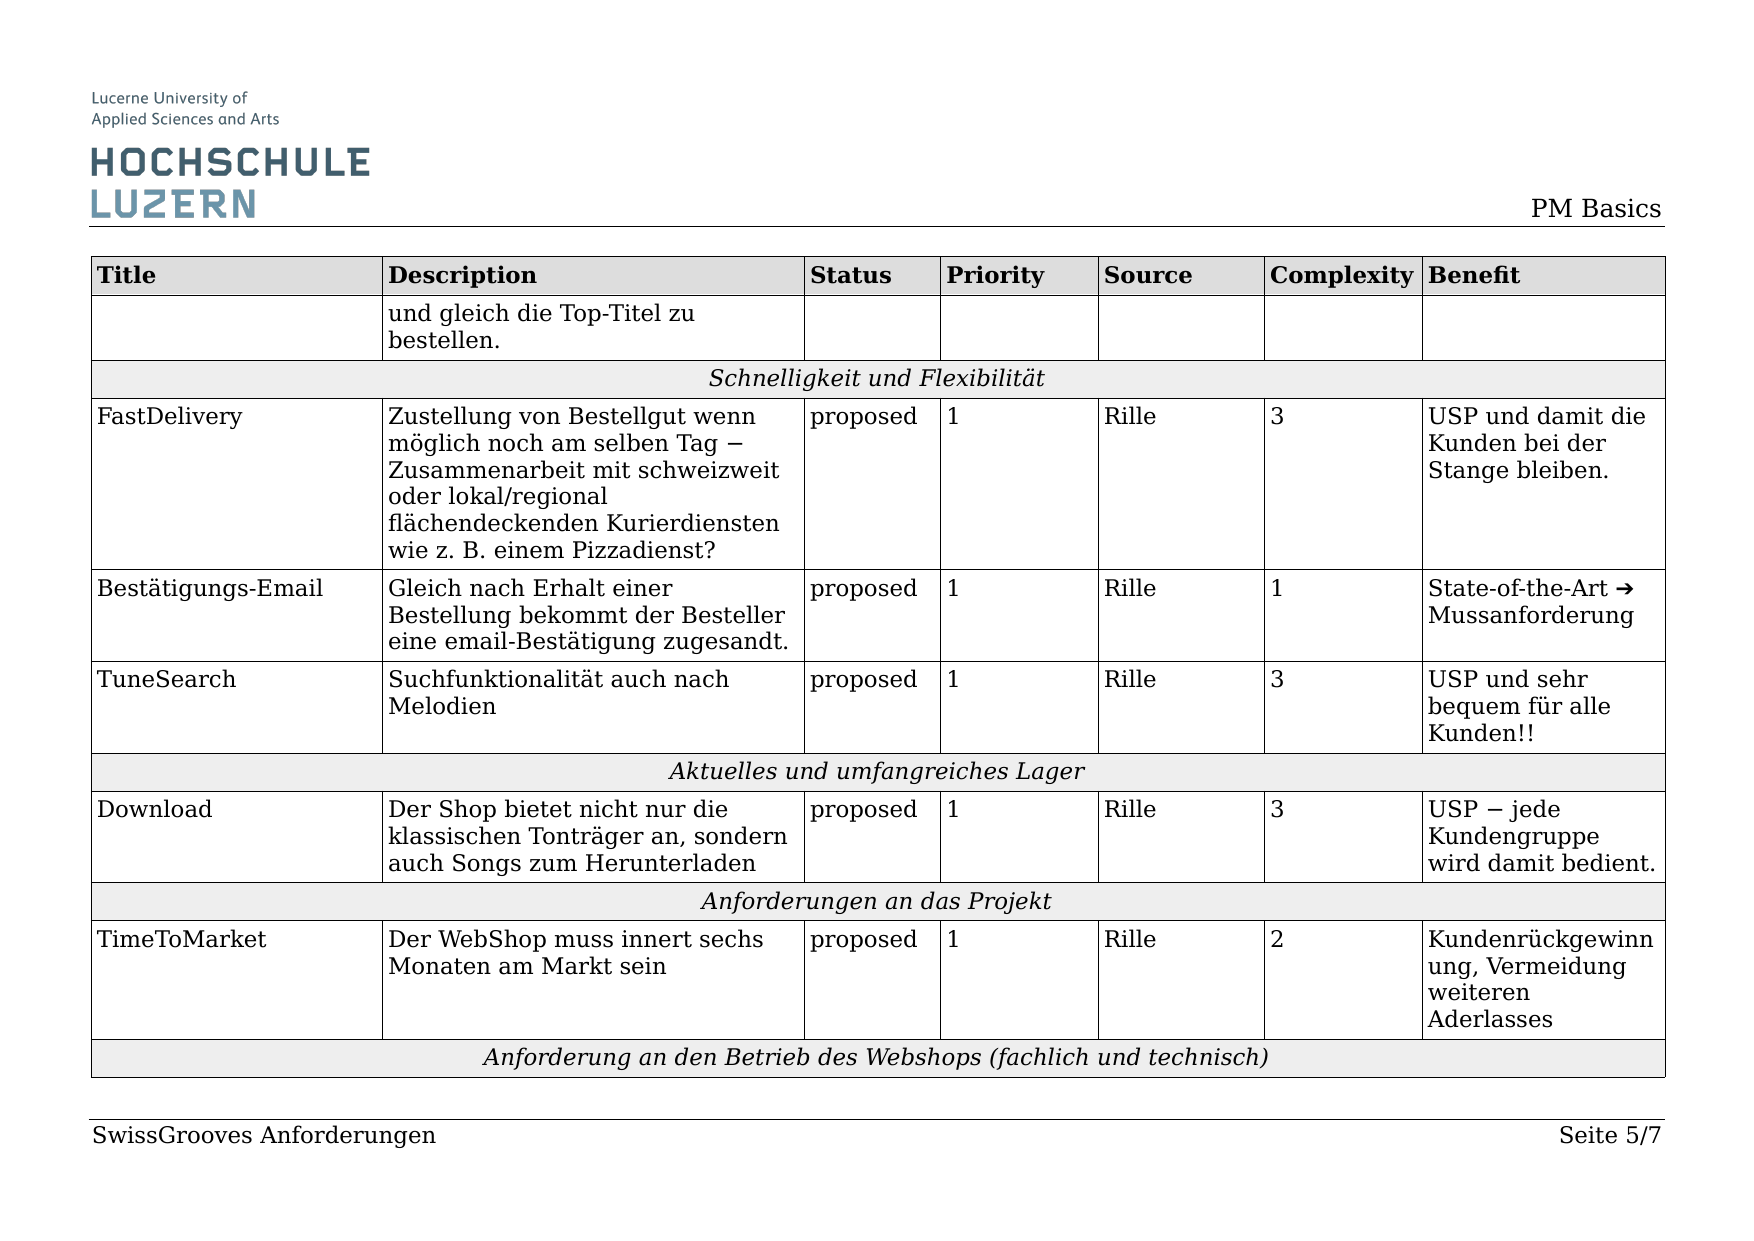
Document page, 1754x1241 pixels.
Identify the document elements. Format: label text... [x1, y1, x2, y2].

table_cell Download [92, 792, 382, 882]
table_cell [1423, 296, 1665, 359]
table_cell Anforderung an den Betrieb des Webshops (fachlich und technisch) [92, 1040, 1665, 1077]
table_cell proposed [805, 399, 940, 569]
table_cell FastDelivery [92, 399, 382, 569]
table_header Source [1099, 257, 1264, 294]
picture [91, 91, 370, 218]
table_cell Der Shop bietet nicht nur die klassischen Tonträger an, sondern auch Songs zum Herunterladen [383, 792, 804, 882]
table_header Status [805, 257, 940, 294]
table_cell 1 [941, 792, 1098, 882]
table_cell [92, 296, 382, 359]
table_cell [941, 296, 1098, 359]
table_cell 1 [941, 921, 1098, 1039]
table_cell proposed [805, 792, 940, 882]
table_cell 3 [1265, 662, 1422, 752]
table_header Title [92, 257, 382, 294]
table_cell Anforderungen an das Projekt [92, 883, 1665, 920]
table_cell USP und sehr bequem für alle Kunden!! [1423, 662, 1665, 752]
table_cell 3 [1265, 792, 1422, 882]
table_cell und gleich die Top-Titel zu bestellen. [383, 296, 804, 359]
table_cell Rille [1099, 792, 1264, 882]
table_cell Rille [1099, 662, 1264, 752]
table_header Complexity [1265, 257, 1422, 294]
table_cell TimeToMarket [92, 921, 382, 1039]
table_cell Rille [1099, 399, 1264, 569]
table_cell Rille [1099, 570, 1264, 661]
table_cell 1 [941, 662, 1098, 752]
table_header Description [383, 257, 804, 294]
table_cell 2 [1265, 921, 1422, 1039]
table_cell Kundenrückgewinnung, Vermeidung weiteren Aderlasses [1423, 921, 1665, 1039]
table_cell Zustellung von Bestellgut wenn möglich noch am selben Tag − Zusammenarbeit mit schweizweit oder lokal/regional flächendeckenden Kurierdiensten wie z. B. einem Pizzadienst? [383, 399, 804, 569]
table_cell Suchfunktionalität auch nach Melodien [383, 662, 804, 752]
table_cell Gleich nach Erhalt einer Bestellung bekommt der Besteller eine email-Bestätigung zugesandt. [383, 570, 804, 661]
table_cell State-of-the-Art ➔ Mussanforderung [1423, 570, 1665, 661]
table_cell 1 [941, 399, 1098, 569]
table_cell 3 [1265, 399, 1422, 569]
table_cell Aktuelles und umfangreiches Lager [92, 754, 1665, 791]
table_cell 1 [941, 570, 1098, 661]
table_cell Bestätigungs-Email [92, 570, 382, 661]
table_cell 1 [1265, 570, 1422, 661]
table_cell [1265, 296, 1422, 359]
table_cell Der WebShop muss innert sechs Monaten am Markt sein [383, 921, 804, 1039]
table_header Benefit [1423, 257, 1665, 294]
table_cell Schnelligkeit und Flexibilität [92, 361, 1665, 398]
table_cell [805, 296, 940, 359]
table_cell proposed [805, 921, 940, 1039]
table_cell TuneSearch [92, 662, 382, 752]
table_cell proposed [805, 662, 940, 752]
table_cell [1099, 296, 1264, 359]
table_cell Rille [1099, 921, 1264, 1039]
table_cell USP − jede Kundengruppe wird damit bedient. [1423, 792, 1665, 882]
table_cell proposed [805, 570, 940, 661]
table_cell USP und damit die Kunden bei der Stange bleiben. [1423, 399, 1665, 569]
table_header Priority [941, 257, 1098, 294]
